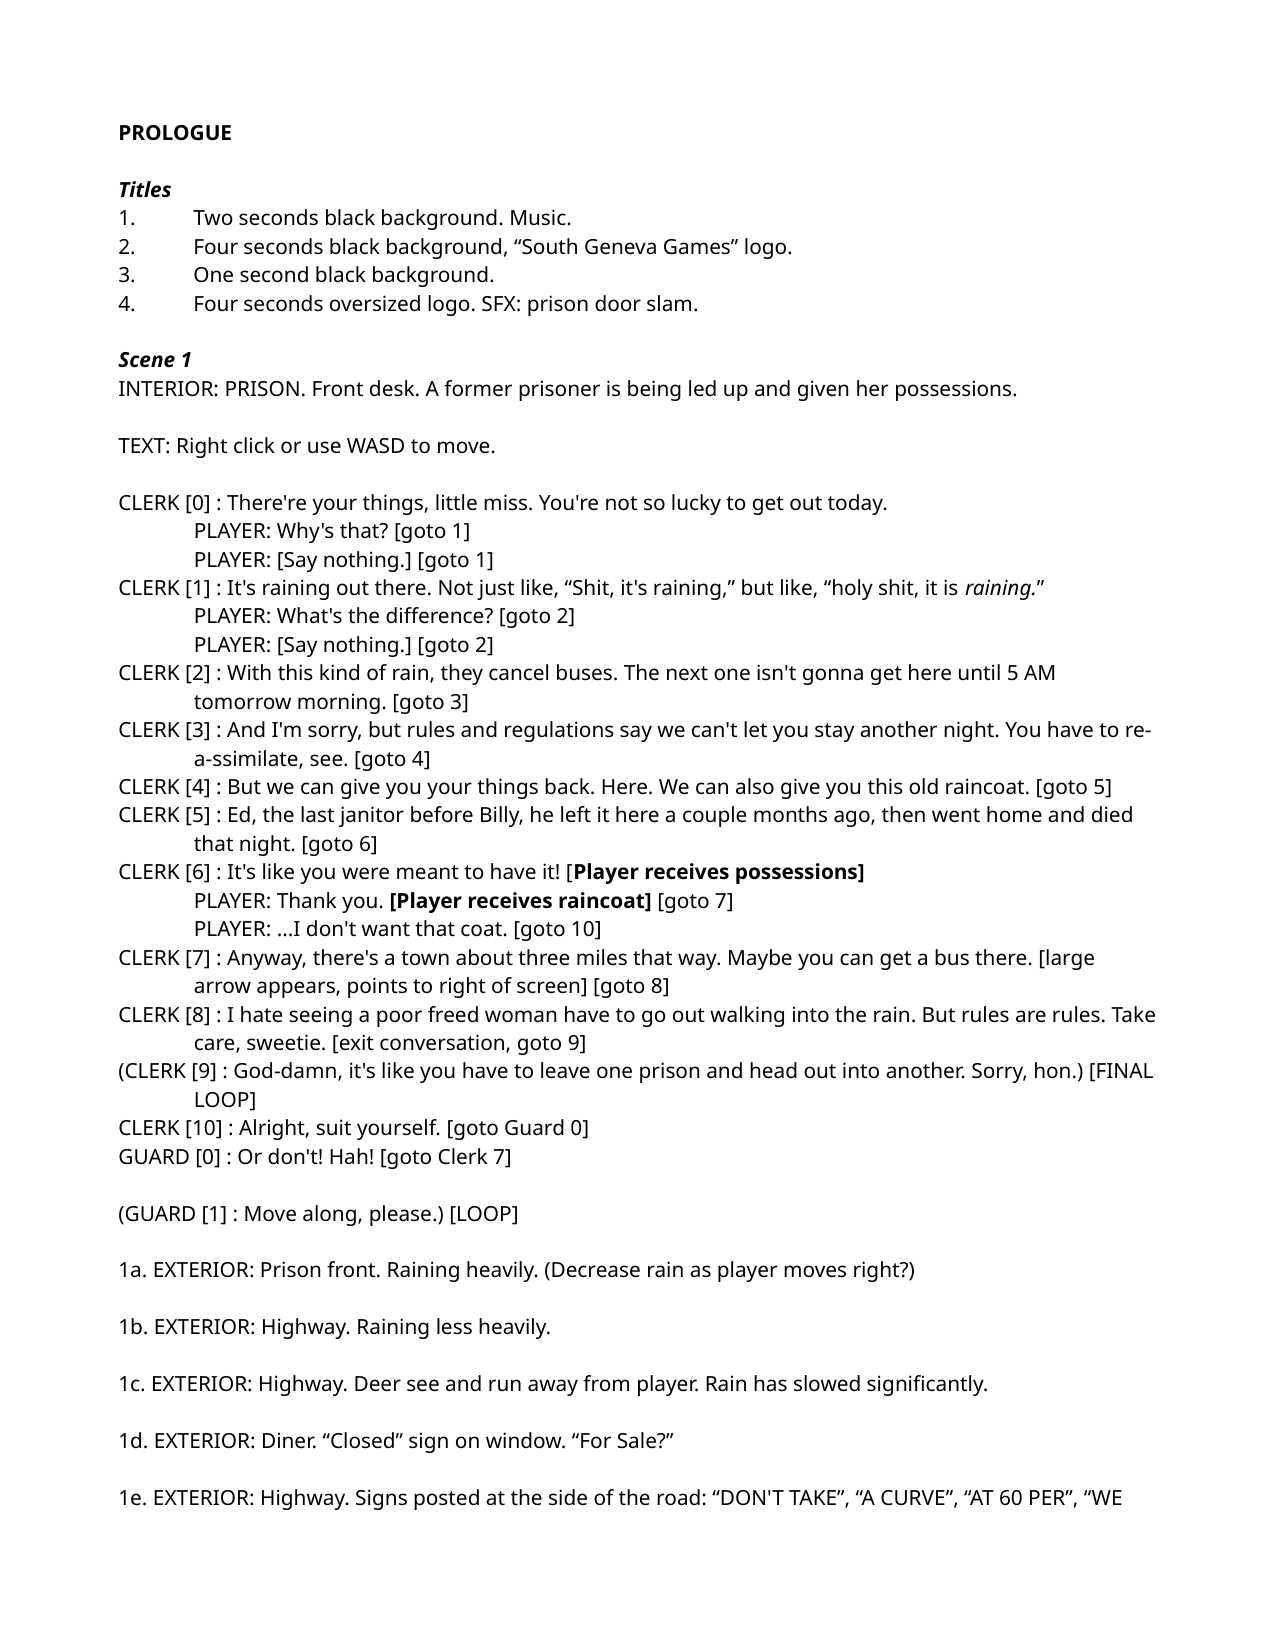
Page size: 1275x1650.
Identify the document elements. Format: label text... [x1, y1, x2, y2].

text (GUARD [1] : Move along, please.) [LOOP] [118, 1199, 1157, 1227]
text 1e. EXTERIOR: Highway. Signs posted at the side of the road: “DON'T TAKE”, “A CURVE”, “AT 60 PER”, “WE [118, 1483, 1157, 1512]
text CLERK [6] : It's like you were meant to have it! [Player receives possessions] [118, 857, 1157, 886]
text PLAYER: Thank you. [Player receives raincoat] [goto 7] [118, 886, 1157, 914]
text 1a. EXTERIOR: Prison front. Raining heavily. (Decrease rain as player moves right?) [118, 1256, 1157, 1284]
text (CLERK [9] : God-damn, it's like you have to leave one prison and head out into another. Sorry, hon.) [FINAL LOOP] [118, 1057, 1157, 1113]
text PLAYER: [Say nothing.] [goto 1] [118, 545, 1157, 573]
text CLERK [2] : With this kind of rain, they cancel buses. The next one isn't gonna get here until 5 AM tomorrow morning. [goto 3] [118, 658, 1157, 715]
text CLERK [10] : Alright, suit yourself. [goto Guard 0] [118, 1113, 1157, 1142]
text PLAYER: Why's that? [goto 1] [118, 516, 1157, 545]
text Scene 1 [118, 346, 1157, 374]
text CLERK [7] : Anyway, there's a town about three miles that way. Maybe you can get a bus there. [large arrow appears, points to right of screen] [goto 8] [118, 943, 1157, 1000]
text CLERK [1] : It's raining out there. Not just like, “Shit, it's raining,” but like, “holy shit, it is raining.” [118, 573, 1157, 602]
list Four seconds oversized logo. SFX: prison door slam. [118, 289, 1157, 317]
text 1d. EXTERIOR: Diner. “Closed” sign on window. “For Sale?” [118, 1426, 1157, 1455]
text PLAYER: What's the difference? [goto 2] [118, 602, 1157, 630]
text PLAYER: [Say nothing.] [goto 2] [118, 630, 1157, 658]
text CLERK [5] : Ed, the last janitor before Billy, he left it here a couple months ago, then went home and died that night. [goto 6] [118, 801, 1157, 857]
text 1c. EXTERIOR: Highway. Deer see and run away from player. Rain has slowed significantly. [118, 1369, 1157, 1398]
text INTERIOR: PRISON. Front desk. A former prisoner is being led up and given her possessions. [118, 374, 1157, 402]
text PROLOGUE [118, 118, 1157, 147]
text GUARD [0] : Or don't! Hah! [goto Clerk 7] [118, 1142, 1157, 1170]
text PLAYER: ...I don't want that coat. [goto 10] [118, 914, 1157, 943]
text CLERK [8] : I hate seeing a poor freed woman have to go out walking into the rain. But rules are rules. Take care, sweetie. [exit conversation, goto 9] [118, 1000, 1157, 1057]
text CLERK [0] : There're your things, little miss. You're not so lucky to get out today. [118, 488, 1157, 516]
list Two seconds black background. Music. [118, 203, 1157, 232]
list Four seconds black background, “South Geneva Games” logo. [118, 232, 1157, 260]
list One second black background. [118, 260, 1157, 289]
text Titles [118, 175, 1157, 203]
text 1b. EXTERIOR: Highway. Raining less heavily. [118, 1312, 1157, 1341]
text CLERK [4] : But we can give you your things back. Here. We can also give you this old raincoat. [goto 5] [118, 772, 1157, 801]
text TEXT: Right click or use WASD to move. [118, 431, 1157, 459]
text CLERK [3] : And I'm sorry, but rules and regulations say we can't let you stay another night. You have to re-a-ssimilate, see. [goto 4] [118, 715, 1157, 772]
